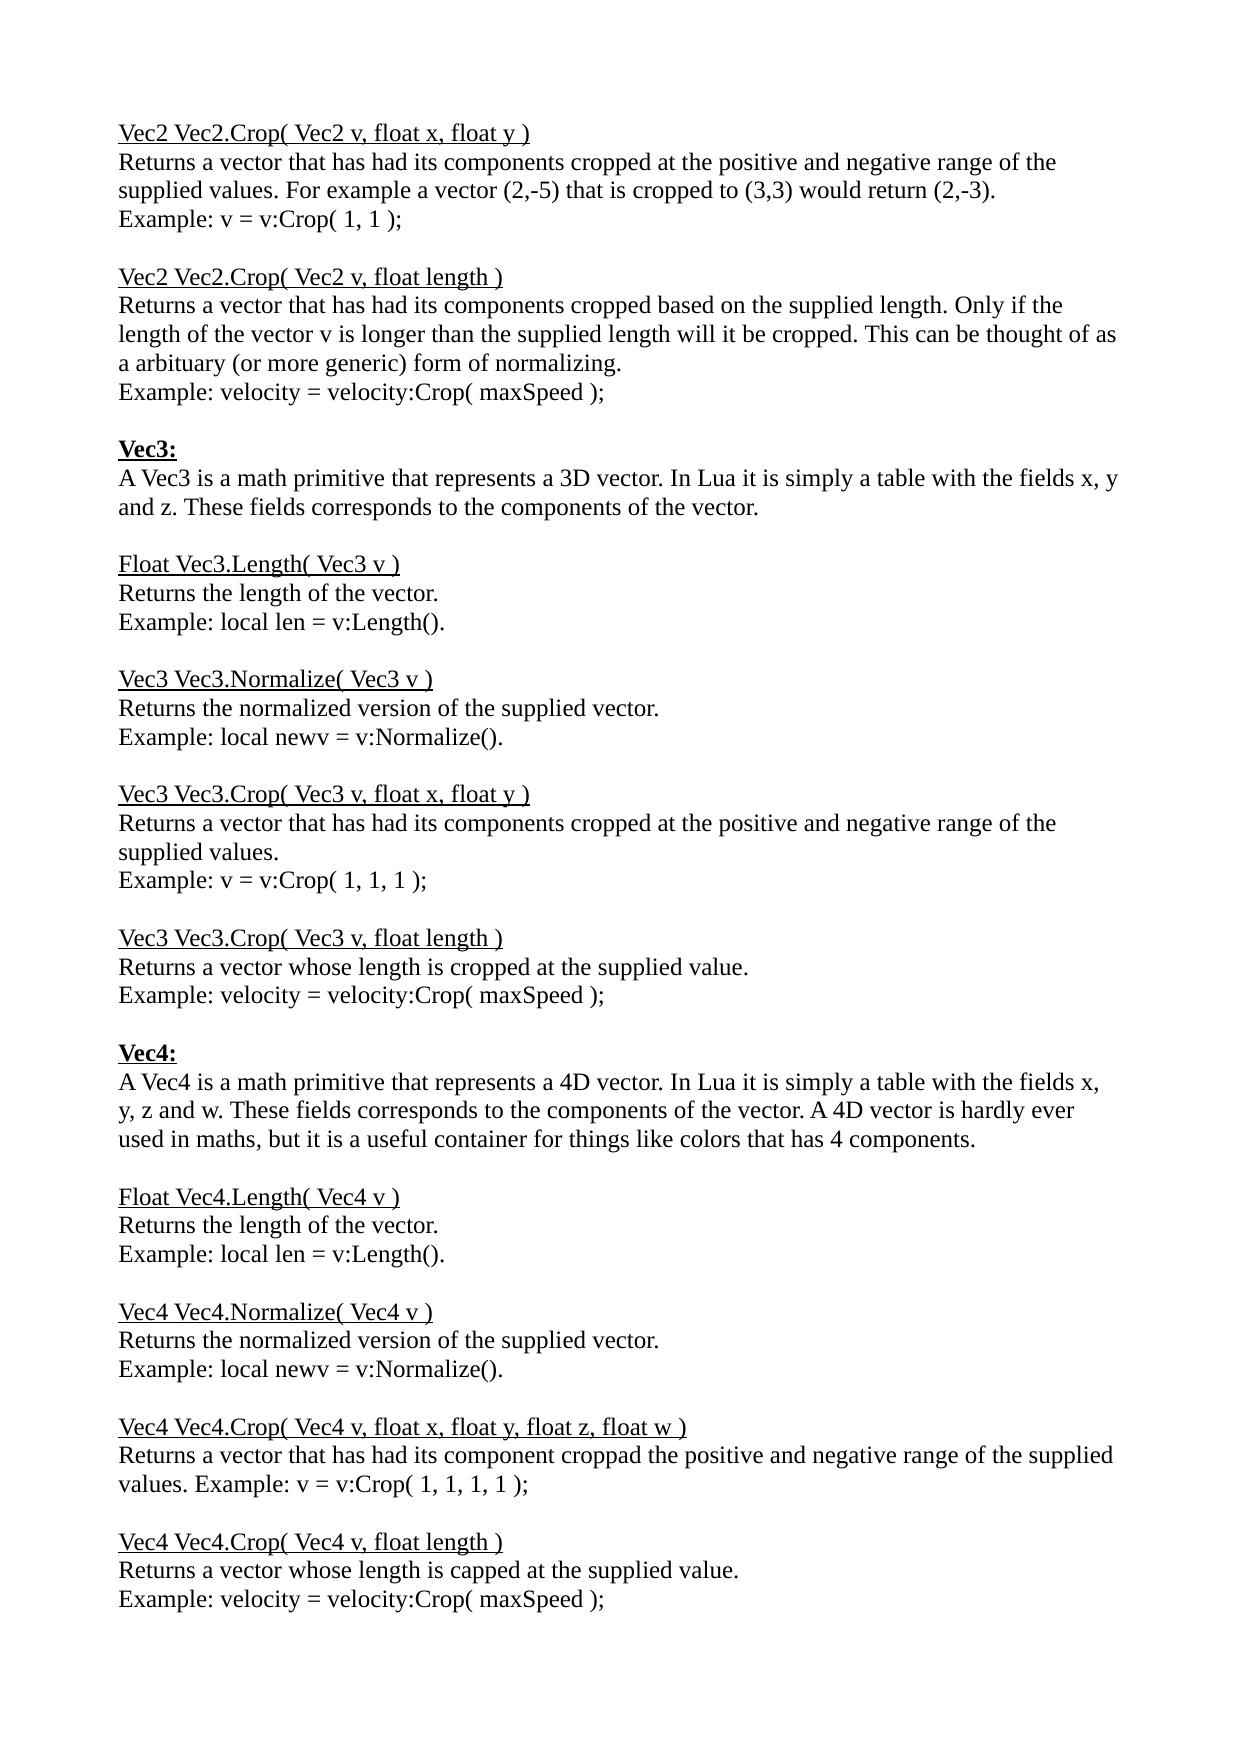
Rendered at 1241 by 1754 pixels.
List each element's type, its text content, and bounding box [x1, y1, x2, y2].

text Example: velocity = velocity:Crop( maxSpeed ); [118, 1584, 1122, 1613]
text Vec2 Vec2.Crop( Vec2 v, float length ) [118, 262, 1122, 291]
text Returns a vector that has had its components cropped at the positive and negative range of the supplied values. For example a vector (2,-5) that is cropped to (3,3) would return (2,-3). [118, 147, 1122, 204]
text Returns a vector whose length is cropped at the supplied value. [118, 952, 1122, 981]
text Example: v = v:Crop( 1, 1, 1 ); [118, 866, 1122, 894]
text Example: velocity = velocity:Crop( maxSpeed ); [118, 377, 1122, 406]
text Vec3 Vec3.Crop( Vec3 v, float x, float y ) [118, 779, 1122, 808]
text Returns the length of the vector. [118, 1211, 1122, 1239]
text Example: v = v:Crop( 1, 1 ); [118, 204, 1122, 233]
text Example: local len = v:Length(). [118, 607, 1122, 636]
text Returns a vector that has had its components cropped based on the supplied length. Only if the length of the vector v is longer than the supplied length will it be cropped. This can be thought of as a arbituary (or more generic) form of normalizing. [118, 291, 1122, 377]
text Vec4: [118, 1038, 1122, 1067]
text Returns a vector that has had its components cropped at the positive and negative range of the supplied values. [118, 808, 1122, 866]
text Example: local newv = v:Normalize(). [118, 1354, 1122, 1383]
text Vec3: A Vec3 is a math primitive that represents a 3D vector. In Lua it is simply a table with the fields x, y and z. These fields corresponds to the components of the vector. [118, 434, 1122, 521]
text Float Vec4.Length( Vec4 v ) [118, 1182, 1122, 1211]
text Float Vec3.Length( Vec3 v ) [118, 549, 1122, 578]
text Vec3 Vec3.Normalize( Vec3 v ) [118, 664, 1122, 693]
text Vec4 Vec4.Normalize( Vec4 v ) [118, 1297, 1122, 1326]
text Returns a vector that has had its component croppad the positive and negative range of the supplied values. Example: v = v:Crop( 1, 1, 1, 1 ); [118, 1441, 1122, 1498]
text Example: velocity = velocity:Crop( maxSpeed ); [118, 981, 1122, 1009]
text Returns the normalized version of the supplied vector. [118, 1326, 1122, 1354]
text Vec3 Vec3.Crop( Vec3 v, float length ) [118, 923, 1122, 952]
text Returns a vector whose length is capped at the supplied value. [118, 1556, 1122, 1584]
text Vec4 Vec4.Crop( Vec4 v, float length ) [118, 1527, 1122, 1556]
text Vec4 Vec4.Crop( Vec4 v, float x, float y, float z, float w ) [118, 1412, 1122, 1441]
text A Vec4 is a math primitive that represents a 4D vector. In Lua it is simply a table with the fields x, y, z and w. These fields corresponds to the components of the vector. A 4D vector is hardly ever used in maths, but it is a useful container for things like colors that has 4 components. [118, 1067, 1122, 1153]
text Returns the length of the vector. [118, 578, 1122, 607]
text Returns the normalized version of the supplied vector. [118, 693, 1122, 722]
text Example: local newv = v:Normalize(). [118, 722, 1122, 751]
text Example: local len = v:Length(). [118, 1239, 1122, 1268]
text Vec2 Vec2.Crop( Vec2 v, float x, float y ) [118, 118, 1122, 147]
